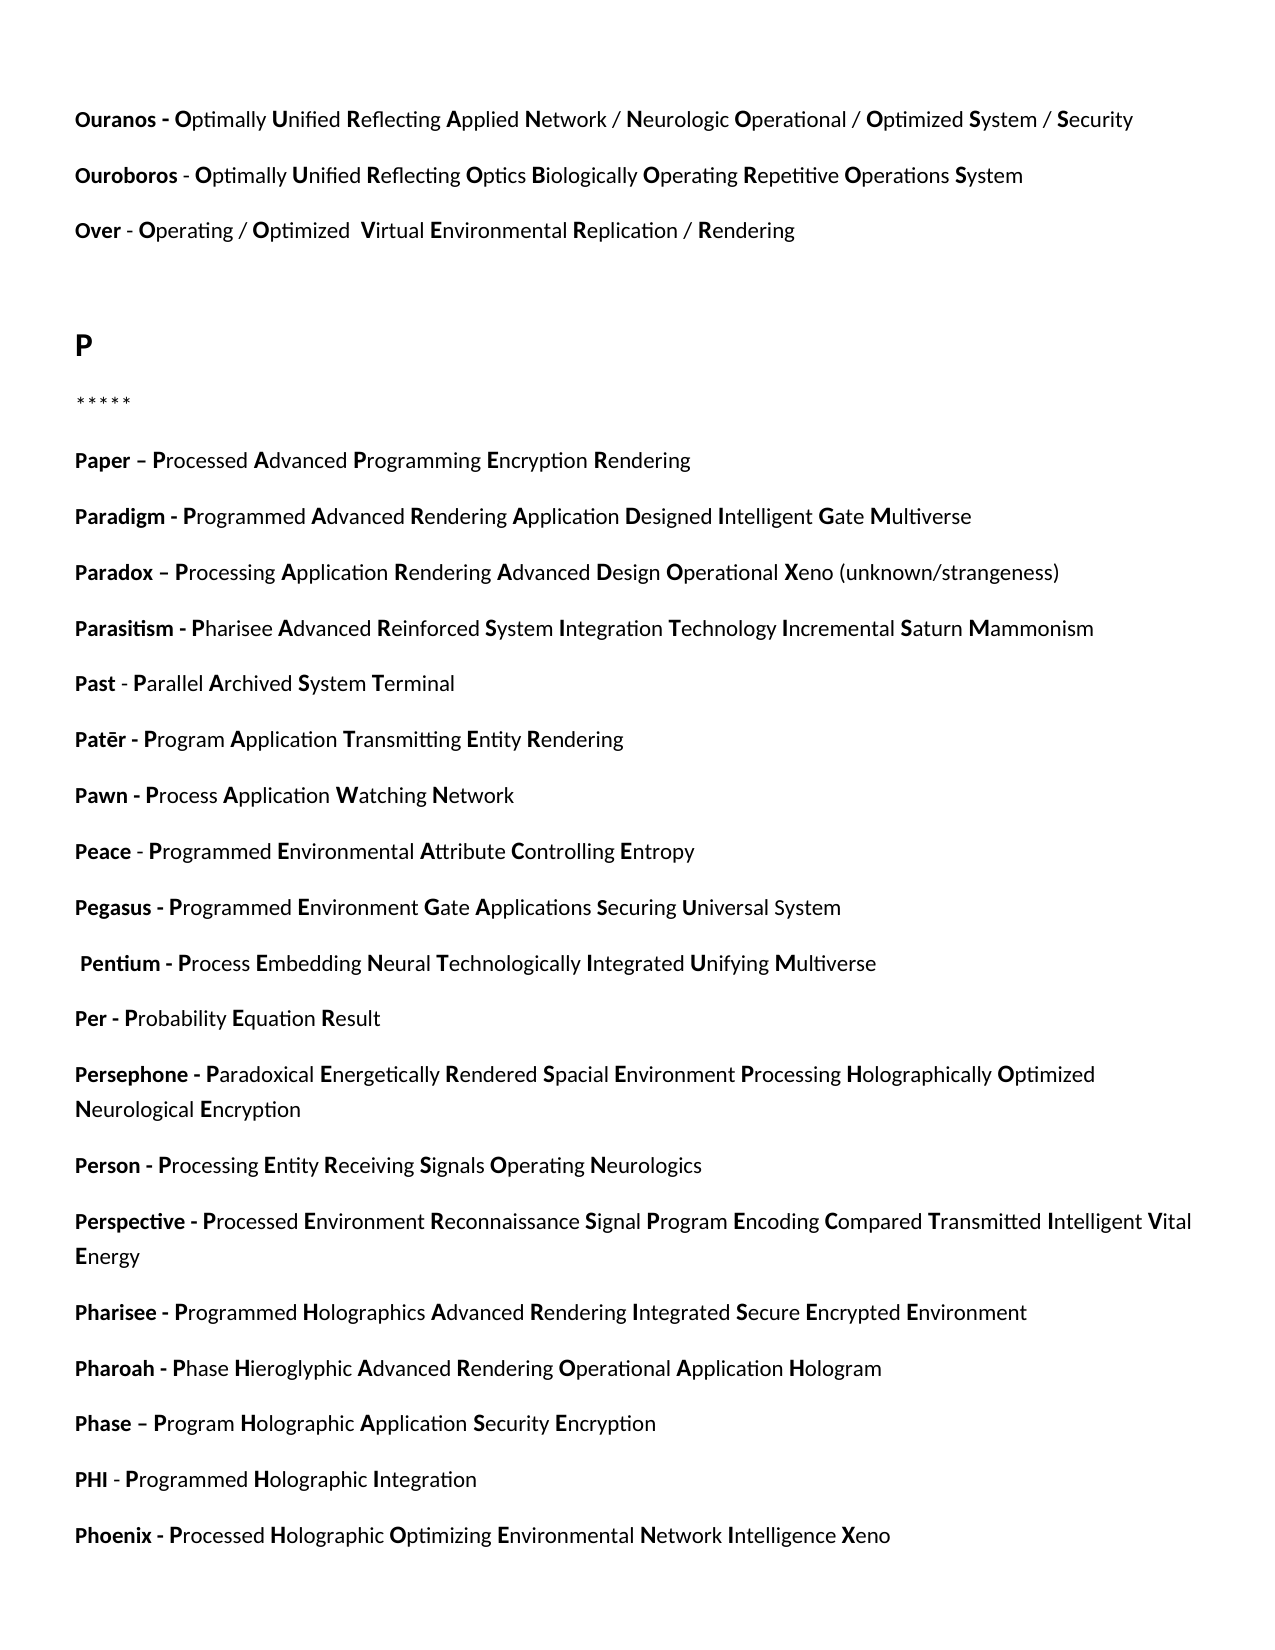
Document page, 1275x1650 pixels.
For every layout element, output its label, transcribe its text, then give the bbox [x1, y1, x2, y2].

text Person - Processing Entity Receiving Signals Operating Neurologics [75, 1149, 1200, 1180]
text Persephone - Paradoxical Energetically Rendered Spacial Environment Processing Holographically Optimized Neurological Encryption [75, 1058, 1200, 1124]
text Paper – Processed Advanced Programming Encryption Rendering [75, 444, 1200, 475]
text Peace - Programmed Environmental Attribute Controlling Entropy [75, 835, 1200, 866]
text Pentium - Process Embedding Neural Technologically Integrated Unifying Multiverse [75, 947, 1200, 977]
text Paradox – Processing Application Rendering Advanced Design Operational Xeno (unknown/strangeness) [75, 556, 1200, 586]
text Pharoah - Phase Hieroglyphic Advanced Rendering Operational Application Hologram [75, 1352, 1200, 1382]
text Pawn - Process Application Watching Network [75, 779, 1200, 810]
text Patēr - Program Application Transmitting Entity Rendering [75, 723, 1200, 754]
text P [75, 323, 1200, 364]
text PHI - Programmed Holographic Integration [75, 1463, 1200, 1494]
text Past - Parallel Archived System Terminal [75, 667, 1200, 698]
text Parasitism - Pharisee Advanced Reinforced System Integration Technology Incremental Saturn Mammonism [75, 612, 1200, 642]
text ***** [75, 391, 1200, 419]
text Over - Operating / Optimized Virtual Environmental Replication / Rendering [75, 215, 1200, 245]
text Ouranos - Optimally Unified Reflecting Applied Network / Neurologic Operational / Optimized System / Security [75, 103, 1200, 133]
text Paradigm - Programmed Advanced Rendering Application Designed Intelligent Gate Multiverse [75, 500, 1200, 531]
text Pharisee - Programmed Holographics Advanced Rendering Integrated Secure Encrypted Environment [75, 1296, 1200, 1326]
text Phase – Program Holographic Application Security Encryption [75, 1407, 1200, 1438]
text Perspective - Processed Environment Reconnaissance Signal Program Encoding Compared Transmitted Intelligent Vital Energy [75, 1205, 1200, 1271]
text Per - Probability Equation Result [75, 1002, 1200, 1033]
text Pegasus - Programmed Environment Gate Applications Securing Universal System [75, 891, 1200, 921]
text Phoenix - Processed Holographic Optimizing Environmental Network Intelligence Xeno [75, 1519, 1200, 1550]
text Ouroboros - Optimally Unified Reflecting Optics Biologically Operating Repetitive Operations System [75, 159, 1200, 189]
